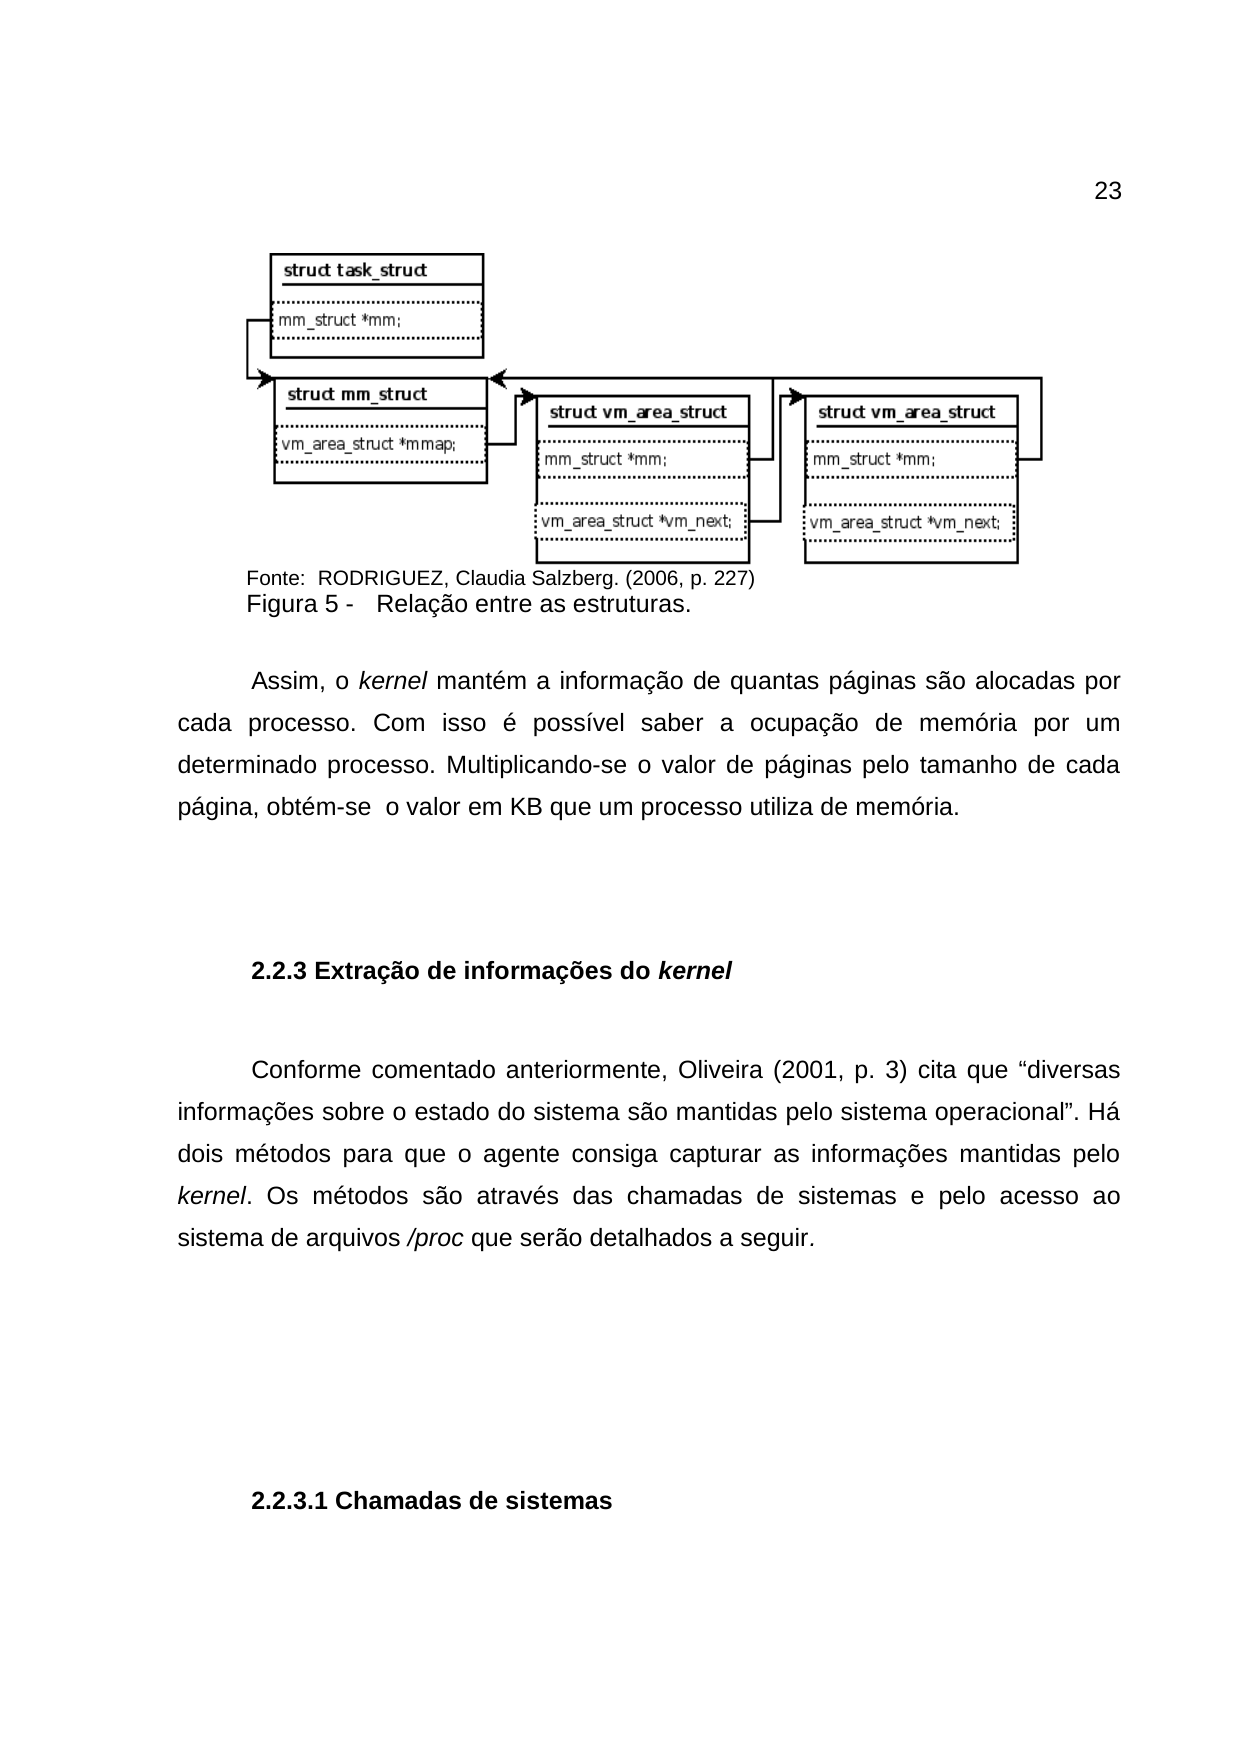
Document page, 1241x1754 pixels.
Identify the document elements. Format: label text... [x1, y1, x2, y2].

list Relação entre as estruturas. [246, 590, 1043, 618]
picture [246, 253, 1044, 567]
subtitle Chamadas de sistemas [251, 1487, 1122, 1514]
text Fonte: RODRIGUEZ, Claudia Salzberg. (2006, p. 227) [246, 567, 1043, 590]
text Conforme comentado anteriormente, Oliveira (2001, p. 3) cita que “diversas informações sobre o estado do sistema são mantidas pelo sistema operacional”. Há dois métodos para que o agente consiga capturar as informações mantidas pelo kernel. Os métodos são através das chamadas de sistemas e pelo acesso ao sistema de arquivos /proc que serão detalhados a seguir. [177, 1056, 1122, 1252]
subtitle Extração de informações do kernel [251, 957, 1122, 985]
text Assim, o kernel mantém a informação de quantas páginas são alocadas por cada processo. Com isso é possível saber a ocupação de memória por um determinado processo. Multiplicando-se o valor de páginas pelo tamanho de cada página, obtém-se o valor em KB que um processo utiliza de memória. [177, 236, 1122, 821]
